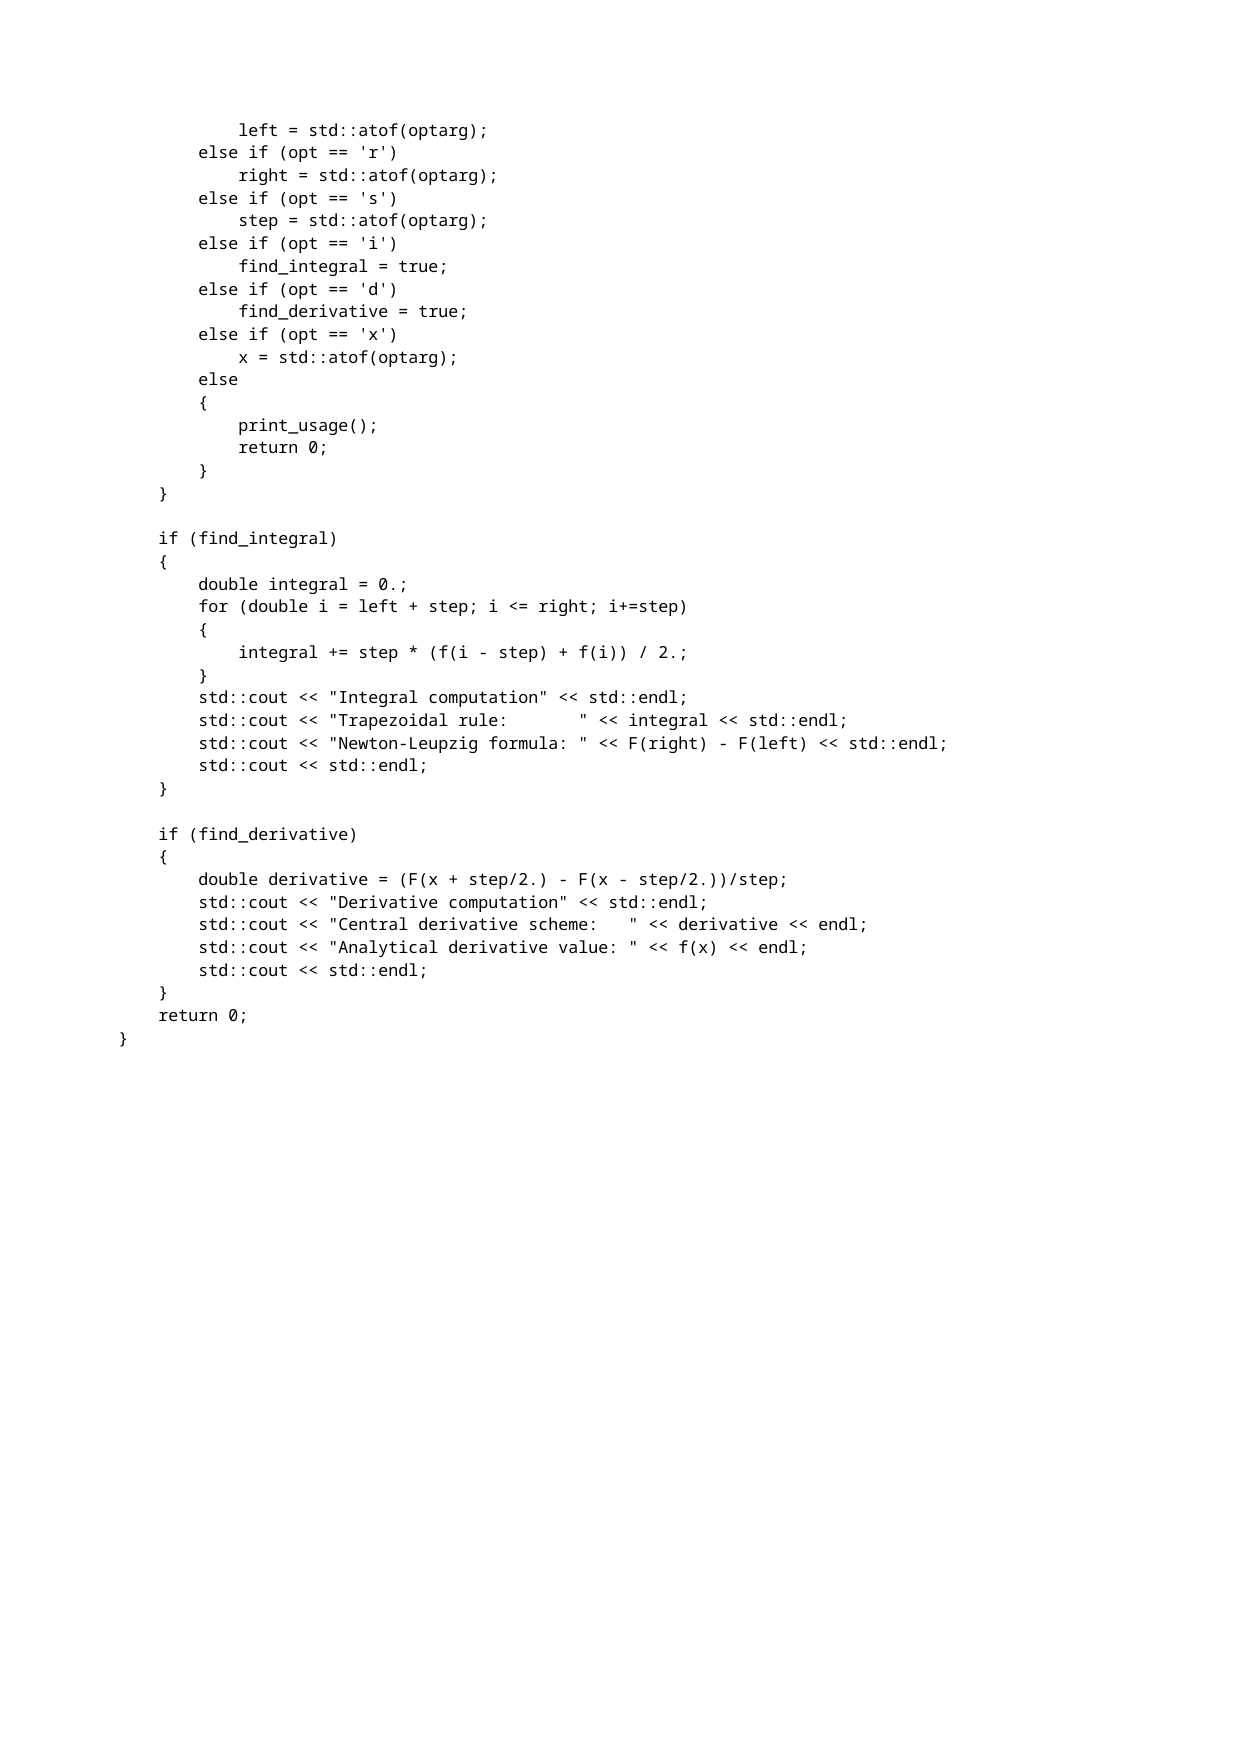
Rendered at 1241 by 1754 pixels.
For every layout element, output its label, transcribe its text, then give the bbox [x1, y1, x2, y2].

text else if (opt == 'd') [118, 277, 1122, 300]
text return 0; [118, 1004, 1122, 1026]
text right = std::atof(optarg); [118, 163, 1122, 186]
text { [118, 391, 1122, 413]
text if (find_integral) [118, 527, 1122, 549]
text double derivative = (F(x + step/2.) - F(x - step/2.))/step; [118, 867, 1122, 890]
text } [118, 481, 1122, 504]
text } [118, 1026, 1122, 1049]
text double integral = 0.; [118, 572, 1122, 595]
text integral += step * (f(i - step) + f(i)) / 2.; [118, 640, 1122, 663]
text if (find_derivative) [118, 822, 1122, 845]
text else if (opt == 'r') [118, 141, 1122, 163]
text std::cout << "Derivative computation" << std::endl; [118, 890, 1122, 913]
text left = std::atof(optarg); [118, 118, 1122, 141]
text for (double i = left + step; i <= right; i+=step) [118, 595, 1122, 618]
text find_derivative = true; [118, 300, 1122, 322]
text else [118, 368, 1122, 391]
text { [118, 549, 1122, 572]
text print_usage(); [118, 413, 1122, 436]
text { [118, 845, 1122, 867]
text x = std::atof(optarg); [118, 345, 1122, 368]
text } [118, 663, 1122, 686]
text step = std::atof(optarg); [118, 209, 1122, 232]
text } [118, 777, 1122, 799]
text std::cout << "Newton-Leupzig formula: " << F(right) - F(left) << std::endl; [118, 731, 1122, 754]
text else if (opt == 's') [118, 186, 1122, 209]
text else if (opt == 'x') [118, 322, 1122, 345]
text std::cout << "Analytical derivative value: " << f(x) << endl; [118, 936, 1122, 958]
text find_integral = true; [118, 254, 1122, 277]
text std::cout << std::endl; [118, 958, 1122, 981]
text std::cout << "Trapezoidal rule: " << integral << std::endl; [118, 708, 1122, 731]
text { [118, 618, 1122, 640]
text } [118, 459, 1122, 481]
text else if (opt == 'i') [118, 232, 1122, 254]
text std::cout << "Central derivative scheme: " << derivative << endl; [118, 913, 1122, 936]
text return 0; [118, 436, 1122, 459]
text std::cout << "Integral computation" << std::endl; [118, 686, 1122, 708]
text } [118, 981, 1122, 1004]
text std::cout << std::endl; [118, 754, 1122, 777]
